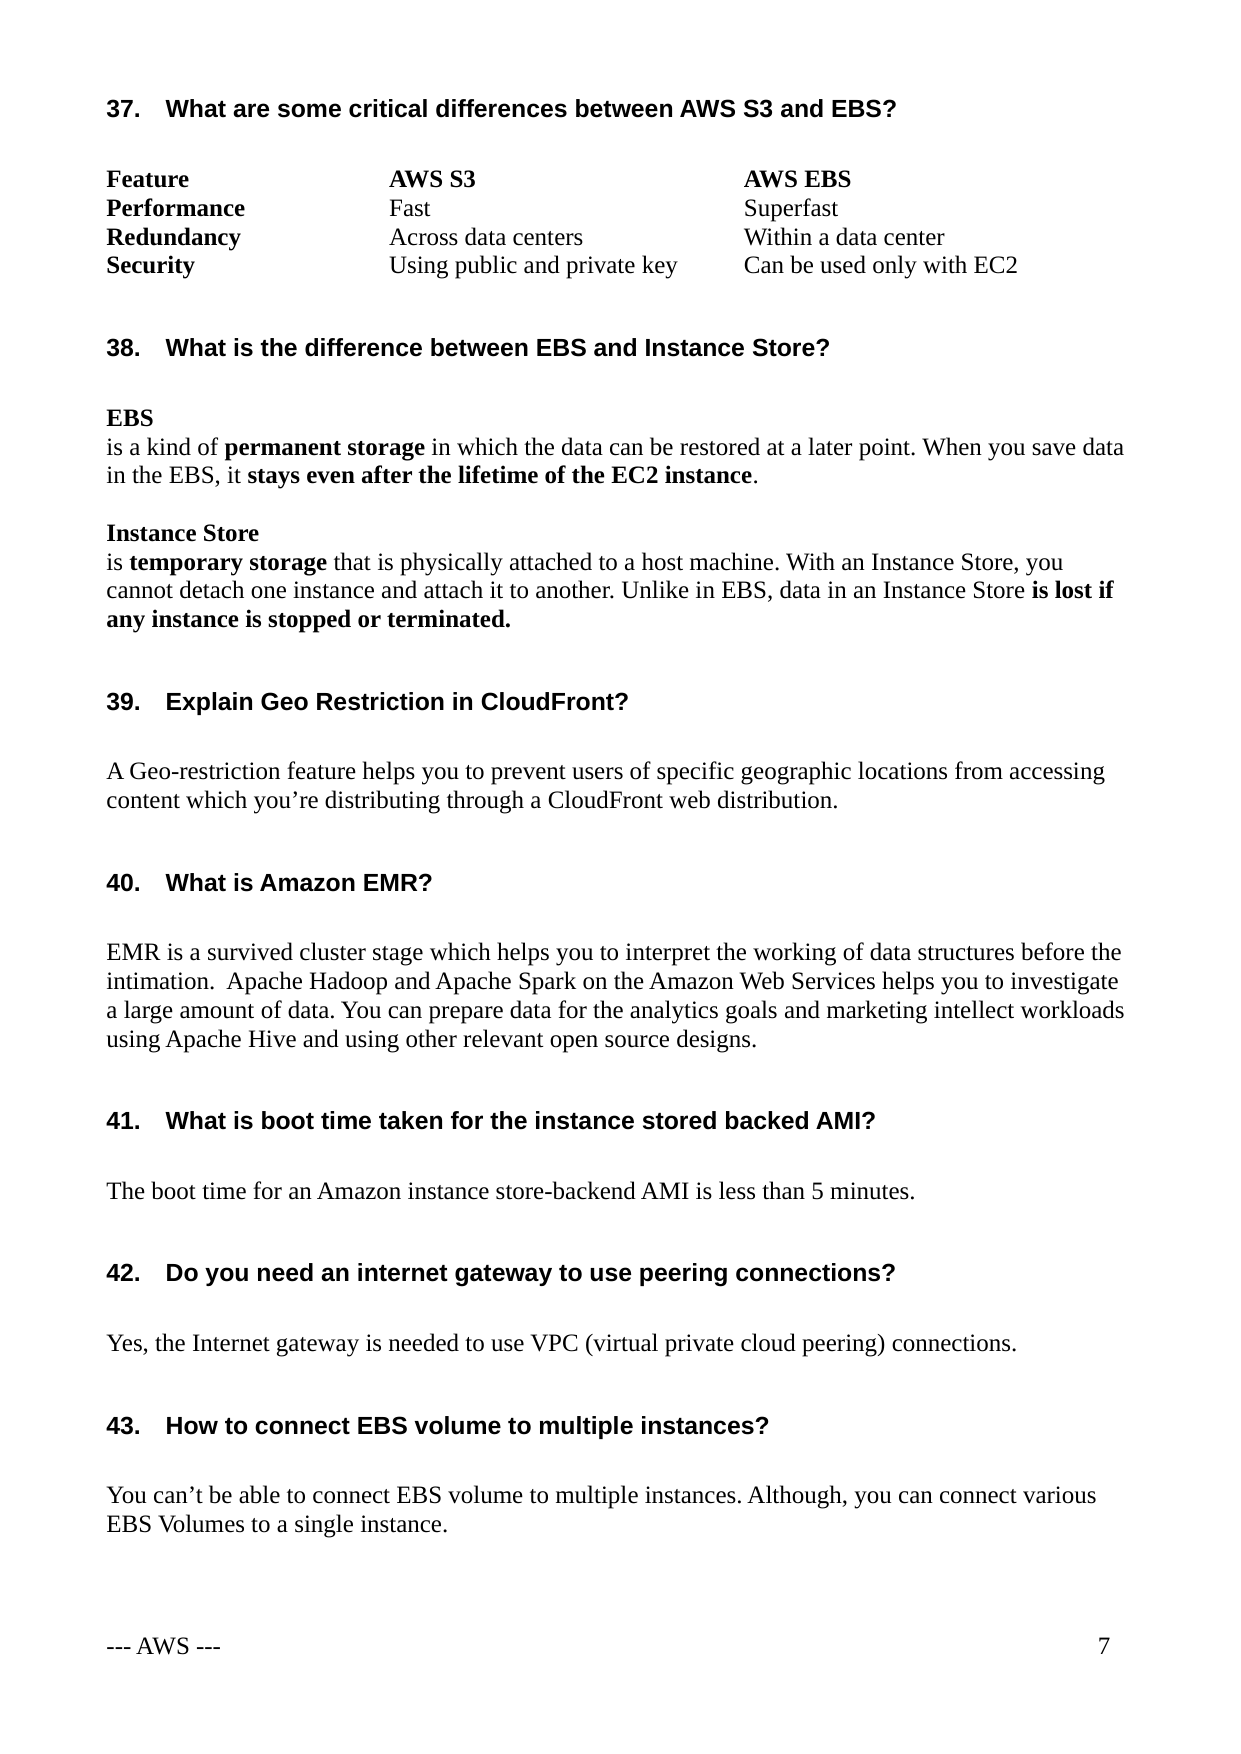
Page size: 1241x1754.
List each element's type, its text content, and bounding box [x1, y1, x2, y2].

table_cell Using public and private key [389, 251, 744, 279]
table_cell Performance [106, 193, 389, 222]
text Instance Store [106, 518, 1134, 547]
table_cell Across data centers [389, 222, 744, 251]
table_cell Can be used only with EC2 [744, 251, 1134, 279]
subtitle What are some critical differences between AWS S3 and EBS? [106, 94, 1134, 123]
text You can’t be able to connect EBS volume to multiple instances. Although, you can connect various EBS Volumes to a single instance. [106, 1481, 1134, 1538]
subtitle Do you need an internet gateway to use peering connections? [106, 1258, 1134, 1287]
table_cell Superfast [744, 193, 1134, 222]
table_header AWS EBS [744, 164, 1134, 193]
text The boot time for an Amazon instance store-backend AMI is less than 5 minutes. [106, 1176, 1134, 1205]
text Yes, the Internet gateway is needed to use VPC (virtual private cloud peering) connections. [106, 1328, 1134, 1357]
text EMR is a survived cluster stage which helps you to interpret the working of data structures before the intimation. Apache Hadoop and Apache Spark on the Amazon Web Services helps you to investigate a large amount of data. You can prepare data for the analytics goals and marketing intellect workloads using Apache Hive and using other relevant open source designs. [106, 937, 1134, 1052]
subtitle Explain Geo Restriction in CloudFront? [106, 687, 1134, 715]
table_cell Fast [389, 193, 744, 222]
table_cell Security [106, 251, 389, 279]
text EBS [106, 403, 1134, 432]
table_cell Redundancy [106, 222, 389, 251]
subtitle How to connect EBS volume to multiple instances? [106, 1411, 1134, 1439]
subtitle What is Amazon EMR? [106, 868, 1134, 896]
subtitle What is the difference between EBS and Instance Store? [106, 333, 1134, 362]
table_header Feature [106, 164, 389, 193]
subtitle What is boot time taken for the instance stored backed AMI? [106, 1106, 1134, 1135]
text A Geo-restriction feature helps you to prevent users of specific geographic locations from accessing content which you’re distributing through a CloudFront web distribution. [106, 756, 1134, 814]
text is a kind of permanent storage in which the data can be restored at a later point. When you save data in the EBS, it stays even after the lifetime of the EC2 instance. [106, 432, 1134, 489]
table_header AWS S3 [389, 164, 744, 193]
text is temporary storage that is physically attached to a host machine. With an Instance Store, you cannot detach one instance and attach it to another. Unlike in EBS, data in an Instance Store is lost if any instance is stopped or terminated. [106, 547, 1134, 633]
table_cell Within a data center [744, 222, 1134, 251]
